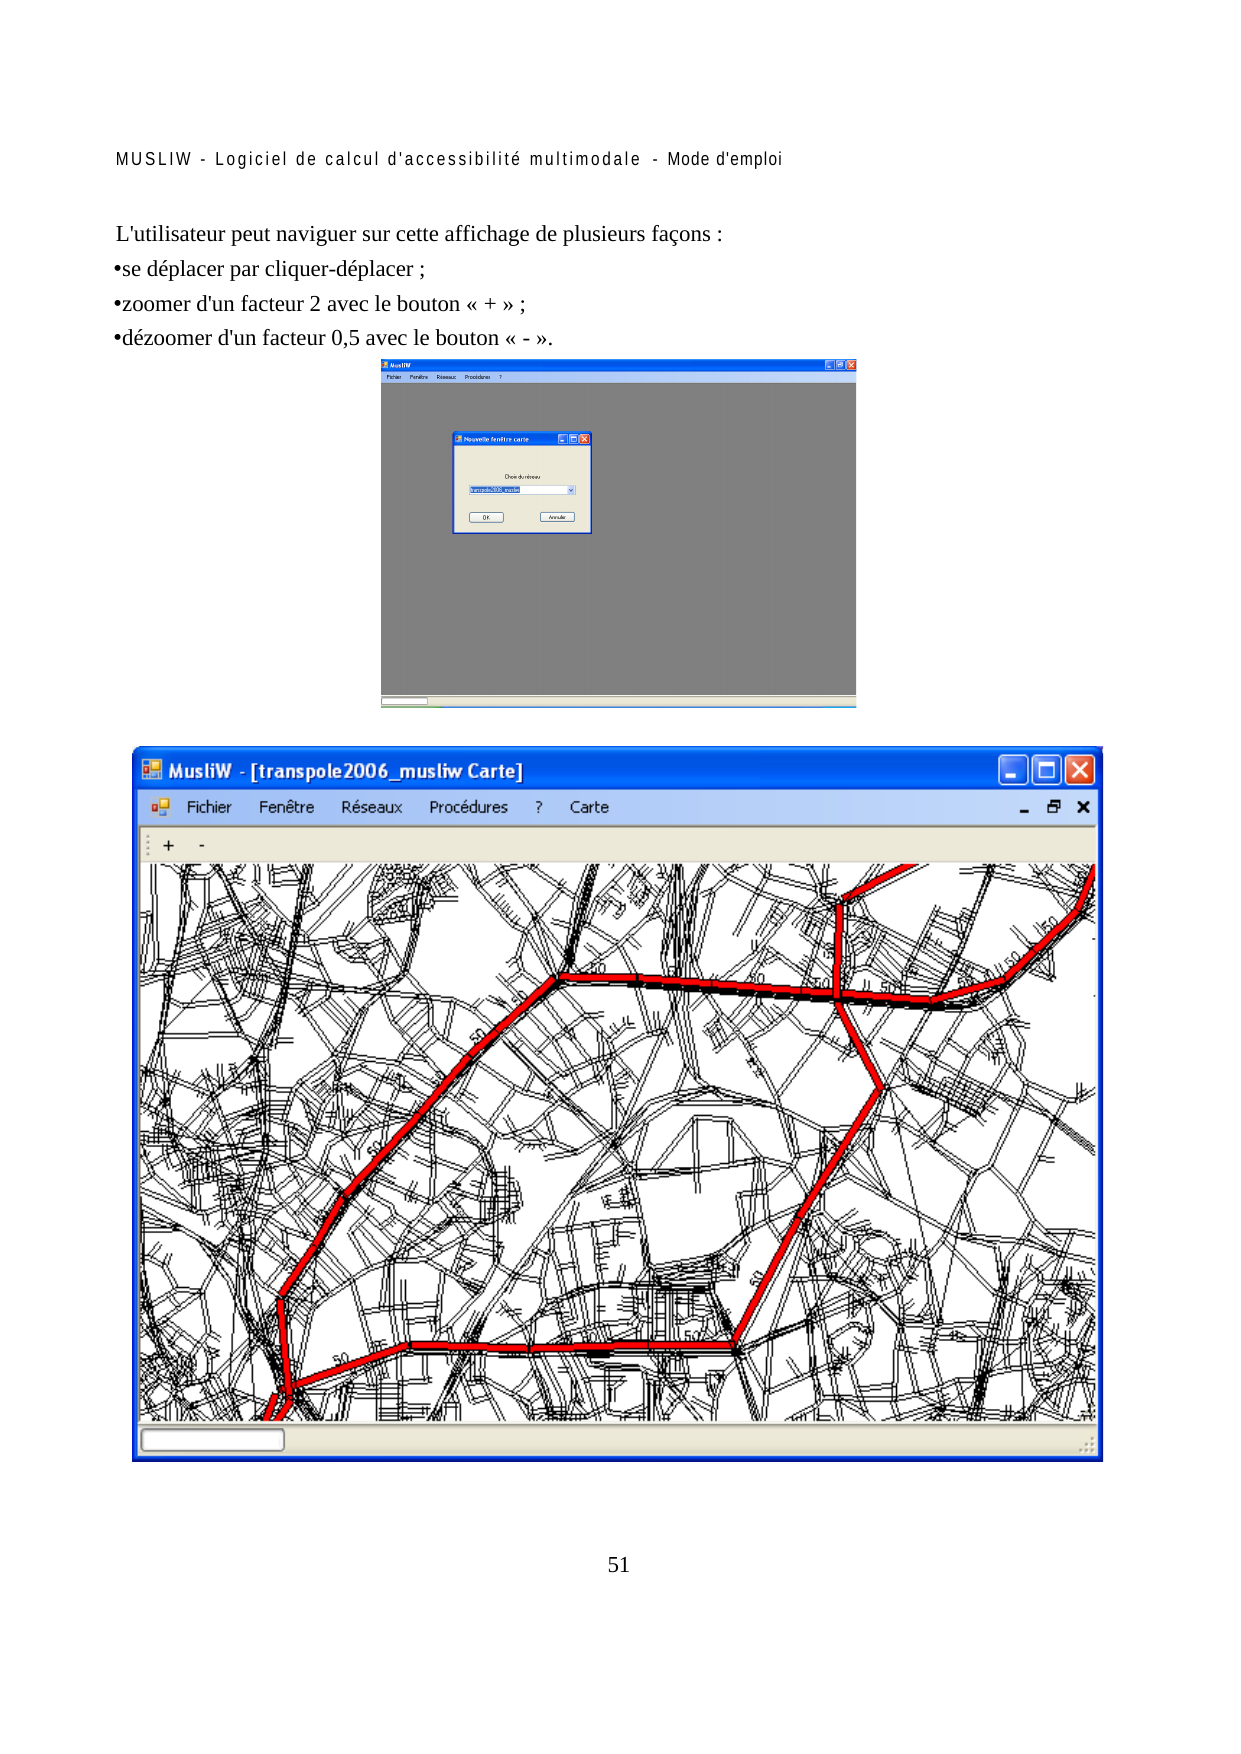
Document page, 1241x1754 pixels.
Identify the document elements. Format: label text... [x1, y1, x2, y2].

list zoomer d'un facteur 2 avec le bouton « + » ; [114, 289, 1127, 316]
list dézoomer d'un facteur 0,5 avec le bouton « - ». [114, 324, 1127, 351]
picture [381, 359, 857, 708]
list se déplacer par cliquer-déplacer ; [114, 255, 1127, 281]
text L'utilisateur peut naviguer sur cette affichage de plusieurs façons : [116, 220, 1122, 247]
picture [132, 746, 1104, 1462]
